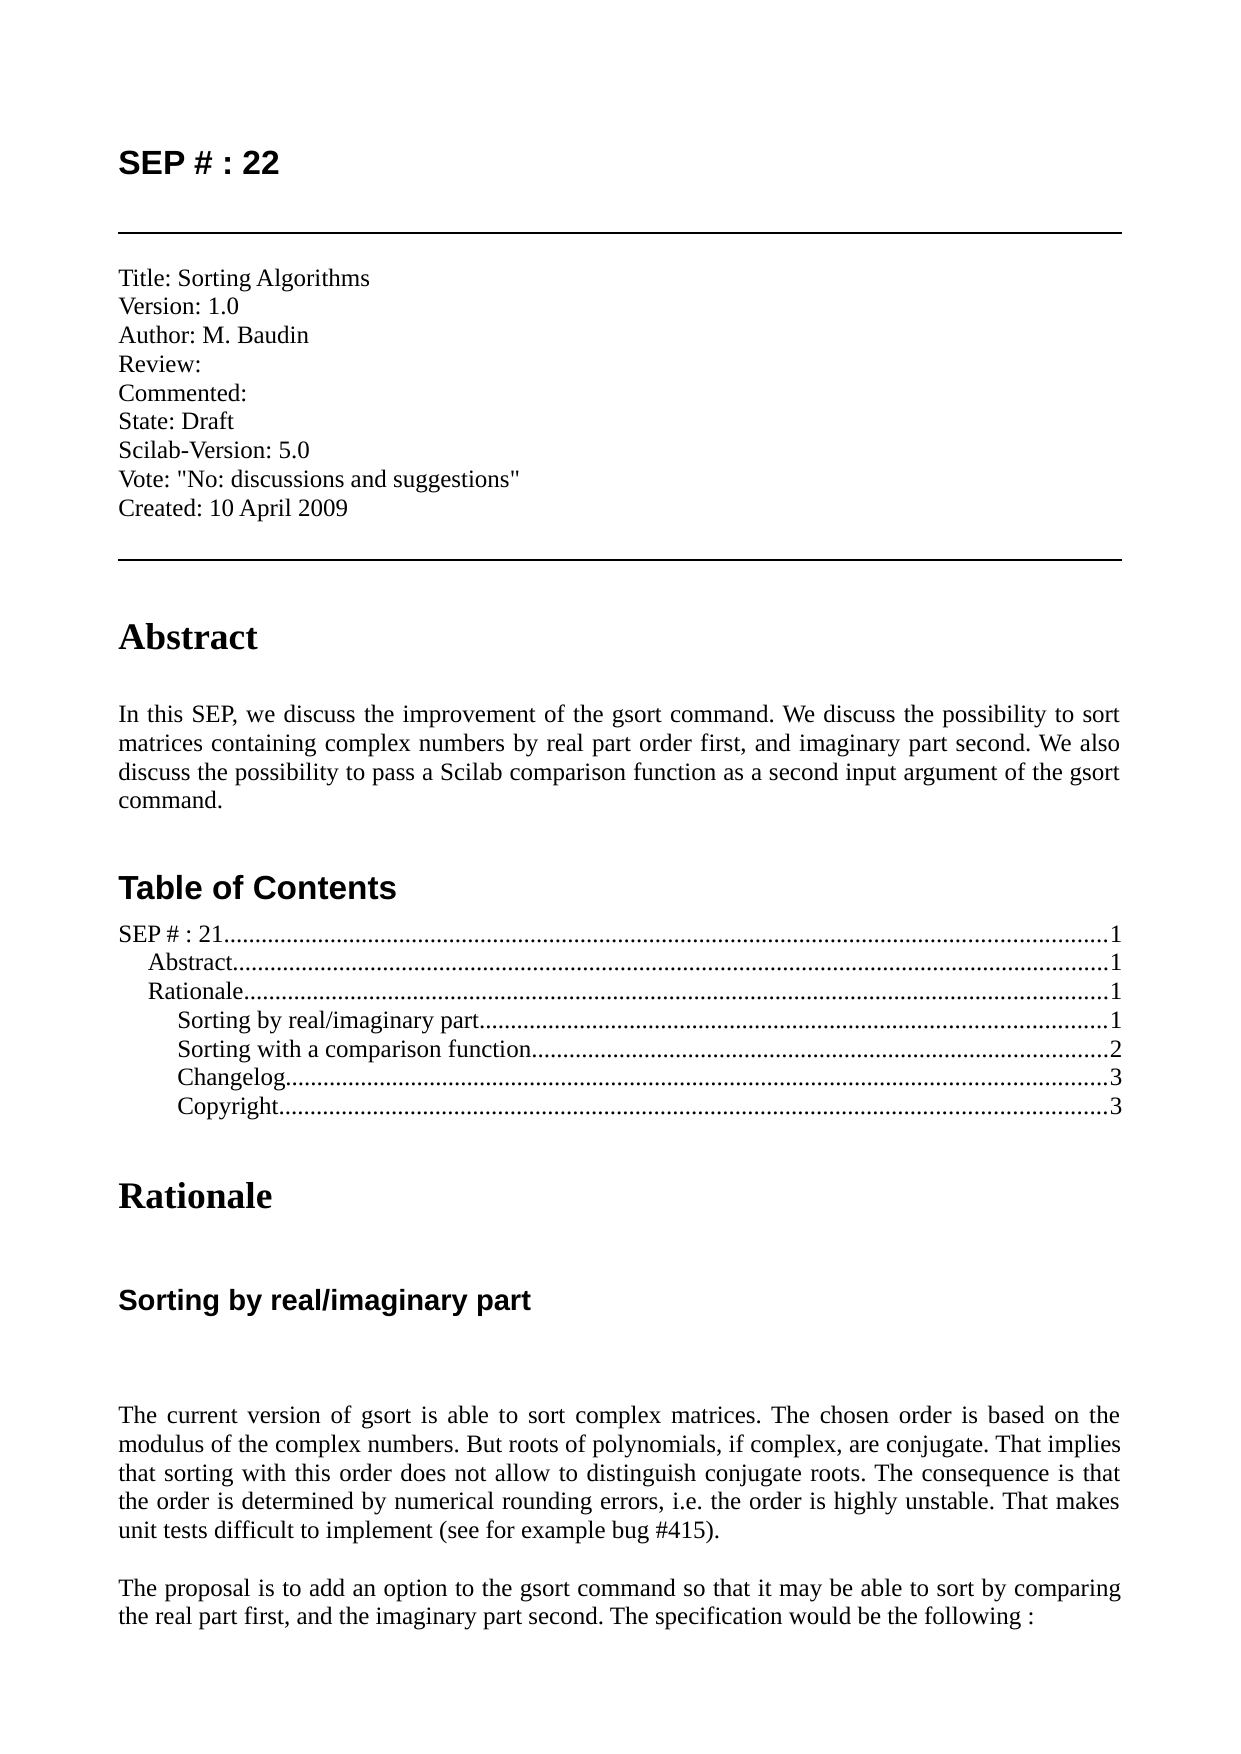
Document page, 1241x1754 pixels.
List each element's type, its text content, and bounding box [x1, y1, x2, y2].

text Review: [118, 349, 1122, 378]
text Changelog 3 [177, 1062, 1122, 1091]
text State: Draft [118, 406, 1122, 435]
text Vote: "No: discussions and suggestions" [118, 464, 1122, 493]
text Created: 10 April 2009 [118, 493, 1122, 521]
text Author: M. Baudin [118, 320, 1122, 349]
text Scilab-Version: 5.0 [118, 435, 1122, 464]
text Version: 1.0 [118, 291, 1122, 320]
subtitle Abstract [118, 615, 1122, 658]
subtitle Rationale [118, 1174, 1122, 1217]
subtitle Table of Contents [118, 868, 1122, 906]
subtitle Sorting by real/imaginary part [118, 1283, 1122, 1317]
text Abstract 1 [148, 947, 1122, 976]
text Sorting by real/imaginary part 1 [177, 1005, 1122, 1034]
text Sorting with a comparison function 2 [177, 1034, 1122, 1062]
text SEP # : 21 1 [118, 919, 1122, 947]
subtitle SEP # : 22 [118, 143, 1122, 182]
text In this SEP, we discuss the improvement of the gsort command. We discuss the possibility to sort matrices containing complex numbers by real part order first, and imaginary part second. We also discuss the possibility to pass a Scilab comparison function as a second input argument of the gsort command. [118, 699, 1122, 814]
text Copyright 3 [177, 1091, 1122, 1120]
text The current version of gsort is able to sort complex matrices. The chosen order is based on the modulus of the complex numbers. But roots of polynomials, if complex, are conjugate. That implies that sorting with this order does not allow to distinguish conjugate roots. The consequence is that the order is determined by numerical rounding errors, i.e. the order is highly unstable. That makes unit tests difficult to implement (see for example bug #415). [118, 1400, 1122, 1544]
text Commented: [118, 378, 1122, 406]
text The proposal is to add an option to the gsort command so that it may be able to sort by comparing the real part first, and the imaginary part second. The specification would be the following : [118, 1573, 1122, 1630]
text Title: Sorting Algorithms [118, 263, 1122, 291]
text Rationale 1 [148, 976, 1122, 1005]
